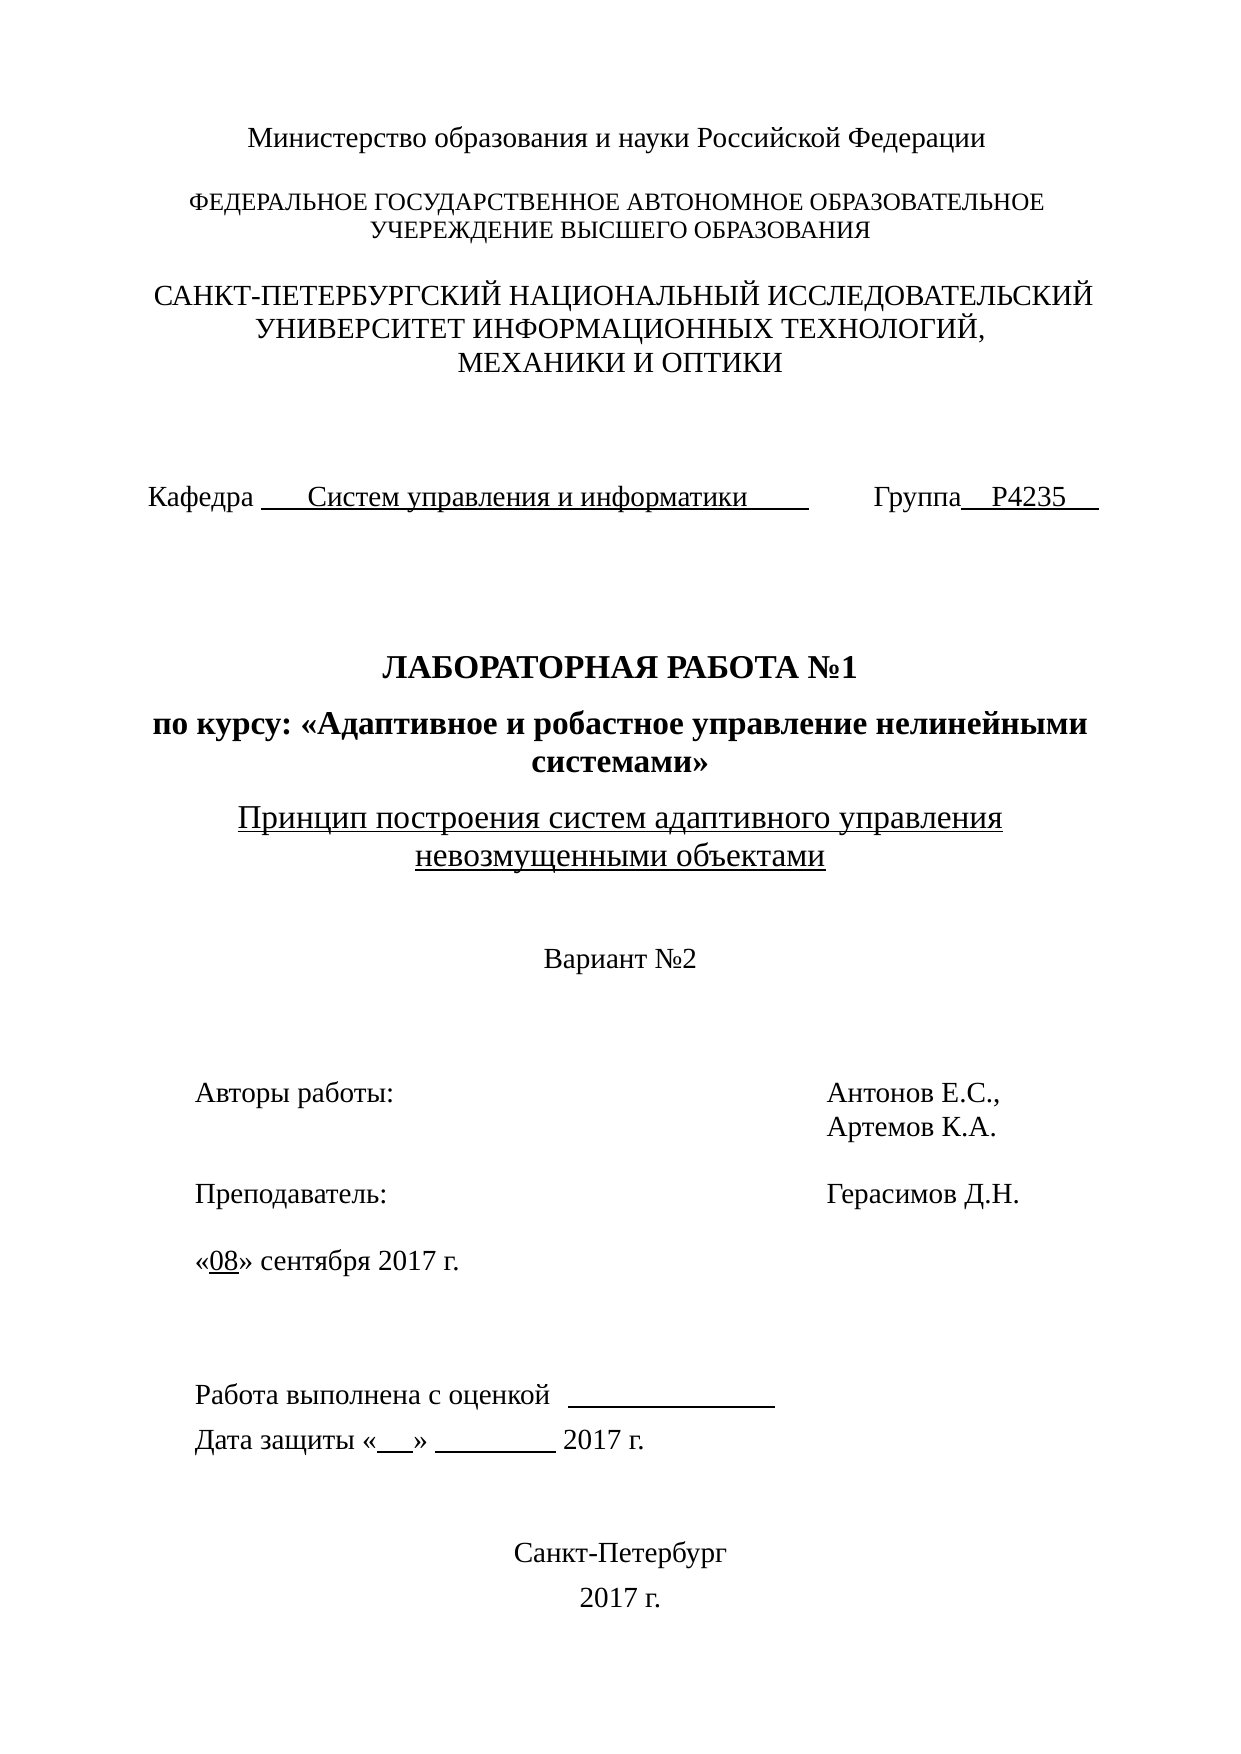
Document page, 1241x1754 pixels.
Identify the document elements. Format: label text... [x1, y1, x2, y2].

text САНКТ-ПЕТЕРБУРГСКИЙ НАЦИОНАЛЬНЫЙ ИССЛЕДОВАТЕЛЬСКИЙ УНИВЕРСИТЕТ ИНФОРМАЦИОННЫХ ТЕХНОЛОГИЙ, МЕХАНИКИ И ОПТИКИ [118, 278, 1122, 378]
text Дата защиты « » 2017 г. [118, 1422, 1122, 1456]
text Принцип построения систем адаптивного управления невозмущенными объектами [118, 797, 1122, 874]
text «08» сентября 2017 г. [118, 1243, 1122, 1276]
text Авторы работы: Антонов Е.С., [118, 1075, 1122, 1109]
text Вариант №2 [118, 941, 1122, 974]
text ЛАБОРАТОРНАЯ РАБОТА №1 [118, 647, 1122, 685]
text Кафедра Систем управления и информатики Группа P4235 [118, 479, 1122, 513]
text ФЕДЕРАЛЬНОЕ ГОСУДАРСТВЕННОЕ АВТОНОМНОЕ ОБРАЗОВАТЕЛЬНОЕ УЧЕРЕЖДЕНИЕ ВЫСШЕГО ОБРАЗОВАНИЯ [118, 187, 1122, 244]
text по курсу: «Адаптивное и робастное управление нелинейными системами» [118, 703, 1122, 779]
text Санкт-Петербург [118, 1535, 1122, 1568]
text Министерство образования и науки Российской Федерации [118, 120, 1122, 153]
text 2017 г. [118, 1580, 1122, 1614]
text Артемов К.А. [118, 1109, 1122, 1142]
text Преподаватель: Герасимов Д.Н. [118, 1176, 1122, 1209]
text Работа выполнена с оценкой [118, 1377, 1122, 1411]
